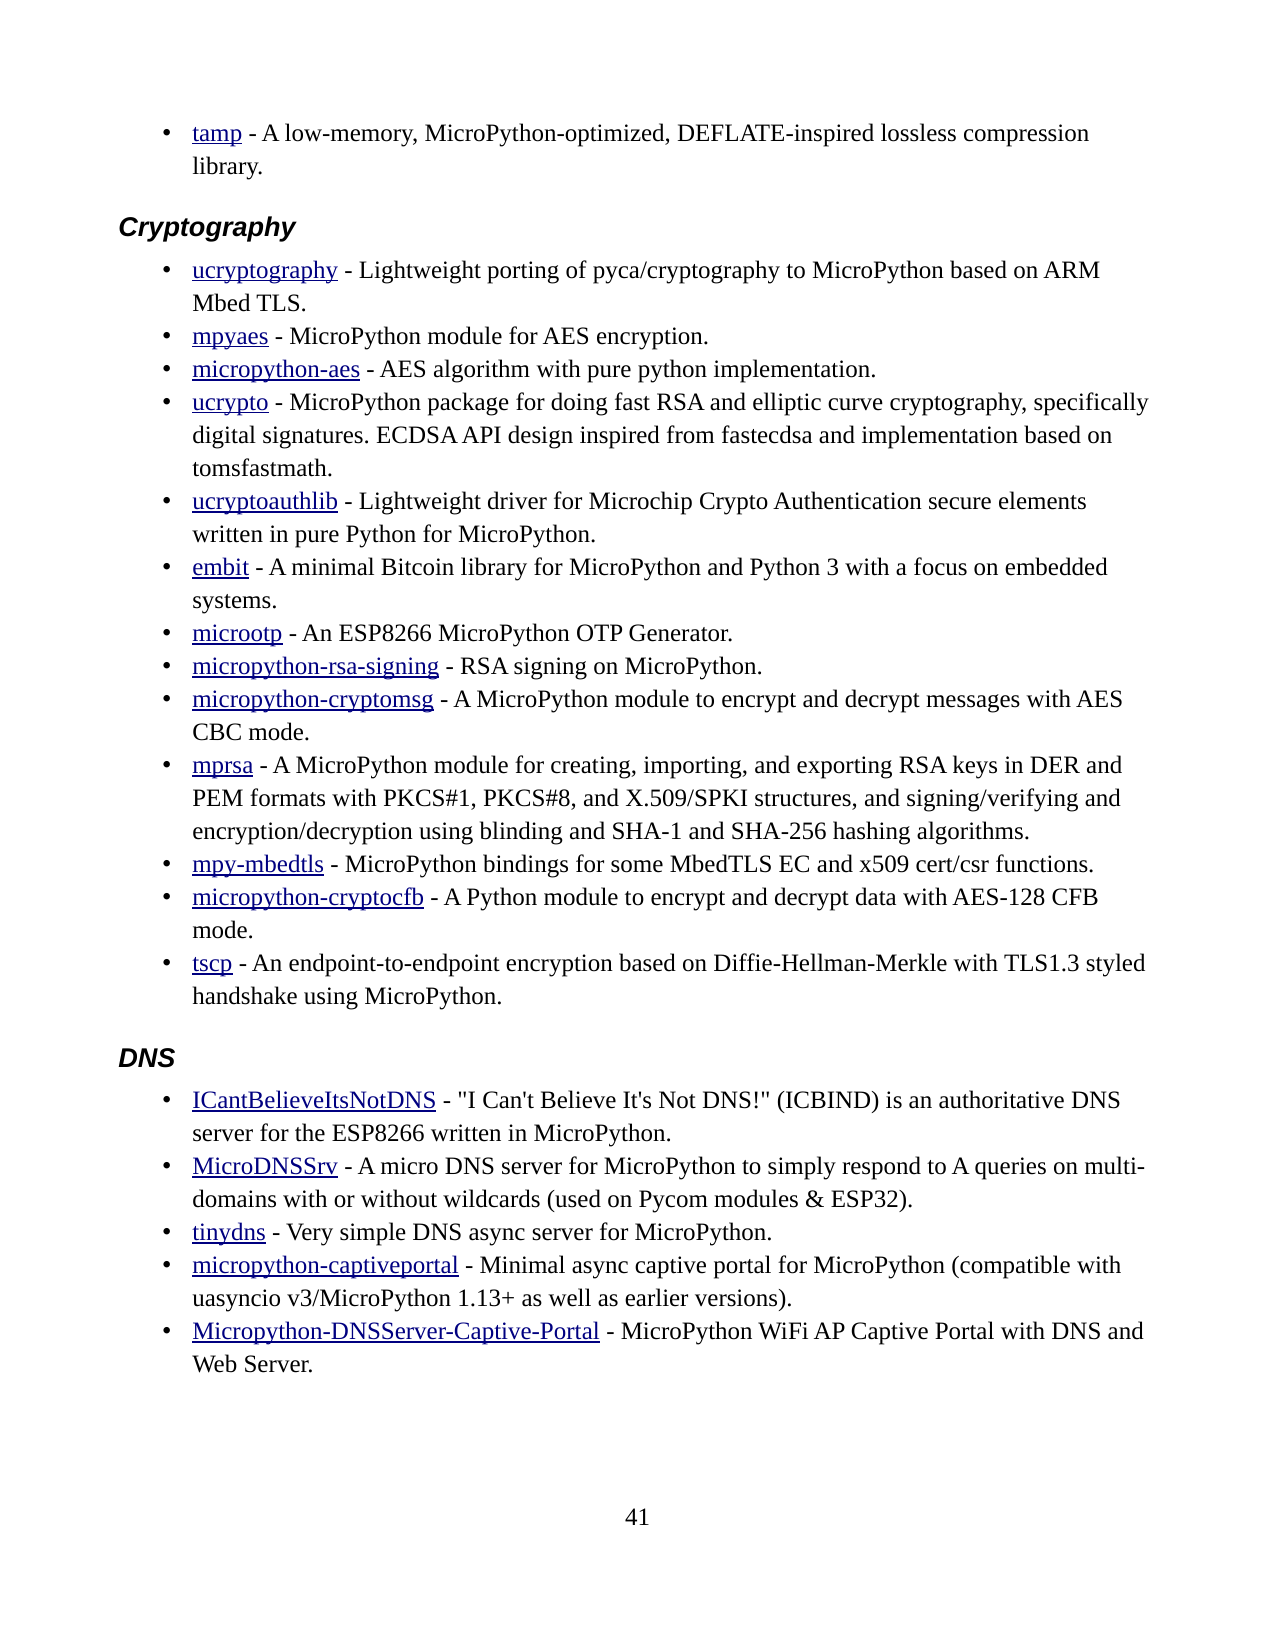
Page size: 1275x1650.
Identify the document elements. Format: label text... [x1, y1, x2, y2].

list ucryptography - Lightweight porting of pyca/cryptography to MicroPython based on ARM Mbed TLS. [162, 255, 1157, 317]
list mprsa - A MicroPython module for creating, importing, and exporting RSA keys in DER and PEM formats with PKCS#1, PKCS#8, and X.509/SPKI structures, and signing/verifying and encryption/decryption using blinding and SHA-1 and SHA-256 hashing algorithms. [162, 750, 1157, 845]
list ucryptoauthlib - Lightweight driver for Microchip Crypto Authentication secure elements written in pure Python for MicroPython. [162, 486, 1157, 548]
list mpy-mbedtls - MicroPython bindings for some MbedTLS EC and x509 cert/csr functions. [162, 849, 1157, 878]
list Micropython-DNSServer-Captive-Portal - MicroPython WiFi AP Captive Portal with DNS and Web Server. [162, 1316, 1157, 1378]
subtitle DNS [118, 1042, 1157, 1073]
list micropython-cryptocfb - A Python module to encrypt and decrypt data with AES-128 CFB mode. [162, 882, 1157, 944]
list micropython-cryptomsg - A MicroPython module to encrypt and decrypt messages with AES CBC mode. [162, 684, 1157, 746]
list ucrypto - MicroPython package for doing fast RSA and elliptic curve cryptography, specifically digital signatures. ECDSA API design inspired from fastecdsa and implementation based on tomsfastmath. [162, 387, 1157, 482]
list mpyaes - MicroPython module for AES encryption. [162, 321, 1157, 350]
list tamp - A low-memory, MicroPython-optimized, DEFLATE-inspired lossless compression library. [162, 118, 1157, 180]
list embit - A minimal Bitcoin library for MicroPython and Python 3 with a focus on embedded systems. [162, 552, 1157, 614]
list tinydns - Very simple DNS async server for MicroPython. [162, 1217, 1157, 1246]
list MicroDNSSrv - A micro DNS server for MicroPython to simply respond to A queries on multi-domains with or without wildcards (used on Pycom modules & ESP32). [162, 1151, 1157, 1213]
list microotp - An ESP8266 MicroPython OTP Generator. [162, 618, 1157, 647]
list tscp - An endpoint-to-endpoint encryption based on Diffie-Hellman-Merkle with TLS1.3 styled handshake using MicroPython. [162, 948, 1157, 1010]
subtitle Cryptography [118, 211, 1157, 242]
list micropython-aes - AES algorithm with pure python implementation. [162, 354, 1157, 383]
list micropython-captiveportal - Minimal async captive portal for MicroPython (compatible with uasyncio v3/MicroPython 1.13+ as well as earlier versions). [162, 1250, 1157, 1312]
list micropython-rsa-signing - RSA signing on MicroPython. [162, 651, 1157, 680]
list ICantBelieveItsNotDNS - "I Can't Believe It's Not DNS!" (ICBIND) is an authoritative DNS server for the ESP8266 written in MicroPython. [162, 1085, 1157, 1147]
